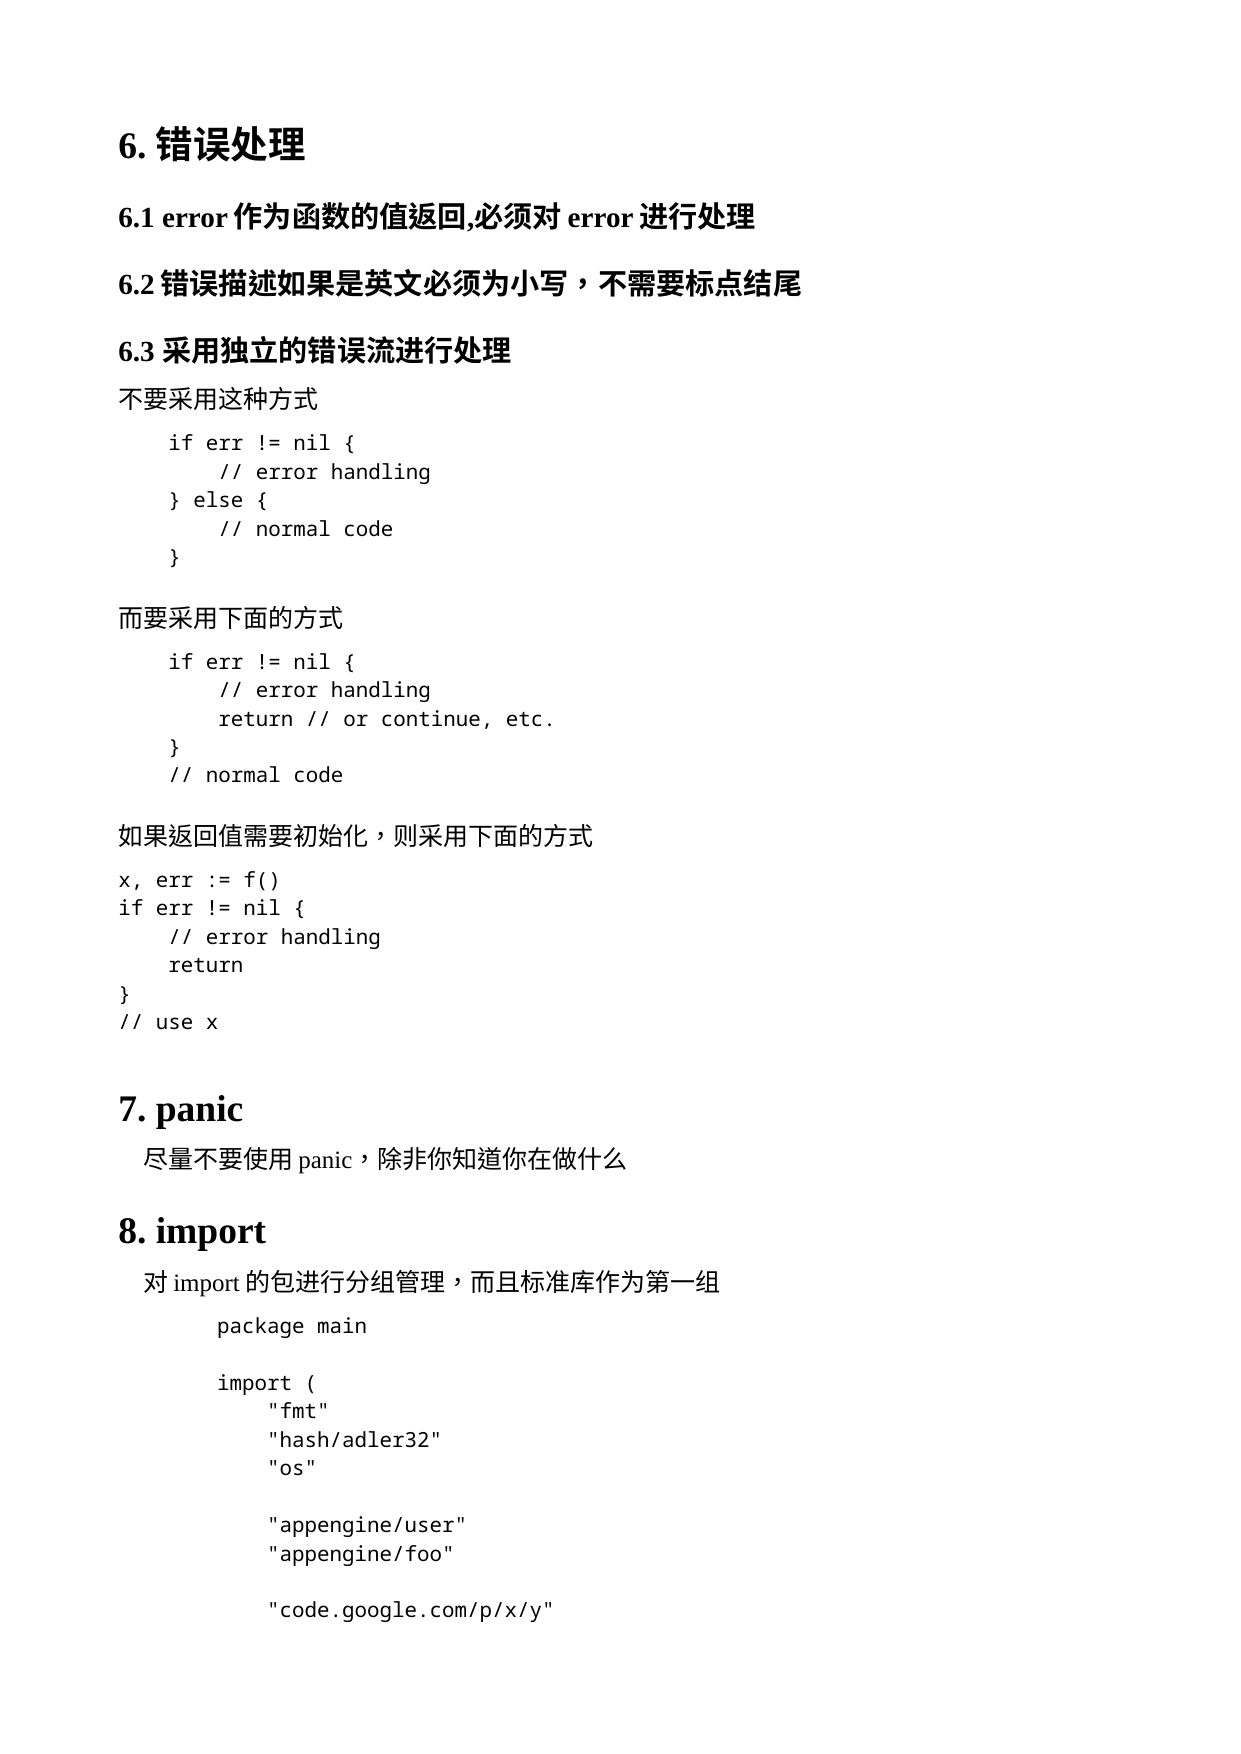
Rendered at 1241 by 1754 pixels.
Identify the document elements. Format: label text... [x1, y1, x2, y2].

subtitle 6.3 采用独立的错误流进行处理 [118, 330, 1122, 369]
list import ( [162, 1368, 1122, 1396]
text // normal code [118, 514, 1122, 542]
subtitle 8. import [118, 1209, 1122, 1252]
text x, err := f() [118, 865, 1122, 893]
text if err != nil { [118, 647, 1122, 675]
text // error handling [118, 922, 1122, 950]
text return // or continue, etc. [118, 704, 1122, 732]
text // use x [118, 1007, 1122, 1036]
subtitle 6. 错误处理 [118, 118, 1122, 169]
list "os" [162, 1453, 1122, 1482]
list package main [162, 1311, 1122, 1339]
text } [118, 542, 1122, 571]
text if err != nil { [118, 428, 1122, 457]
list "code.google.com/p/x/y" [162, 1596, 1122, 1624]
text 尽量不要使用panic，除非你知道你在做什么 [118, 1142, 1122, 1176]
text } [118, 732, 1122, 761]
subtitle 6.2错误描述如果是英文必须为小写，不需要标点结尾 [118, 263, 1122, 303]
text } else { [118, 485, 1122, 514]
text } [118, 979, 1122, 1007]
list "appengine/foo" [162, 1539, 1122, 1567]
text 而要采用下面的方式 [118, 600, 1122, 634]
list "appengine/user" [162, 1510, 1122, 1539]
text return [118, 950, 1122, 979]
list "hash/adler32" [162, 1425, 1122, 1453]
text 如果返回值需要初始化，则采用下面的方式 [118, 818, 1122, 852]
text if err != nil { [118, 893, 1122, 922]
text // normal code [118, 761, 1122, 789]
text // error handling [118, 457, 1122, 485]
text // error handling [118, 675, 1122, 704]
subtitle 7. panic [118, 1086, 1122, 1129]
subtitle 6.1 error作为函数的值返回,必须对error进行处理 [118, 196, 1122, 236]
list "fmt" [162, 1396, 1122, 1425]
text 不要采用这种方式 [118, 382, 1122, 416]
text 对import的包进行分组管理，而且标准库作为第一组 [118, 1264, 1122, 1299]
